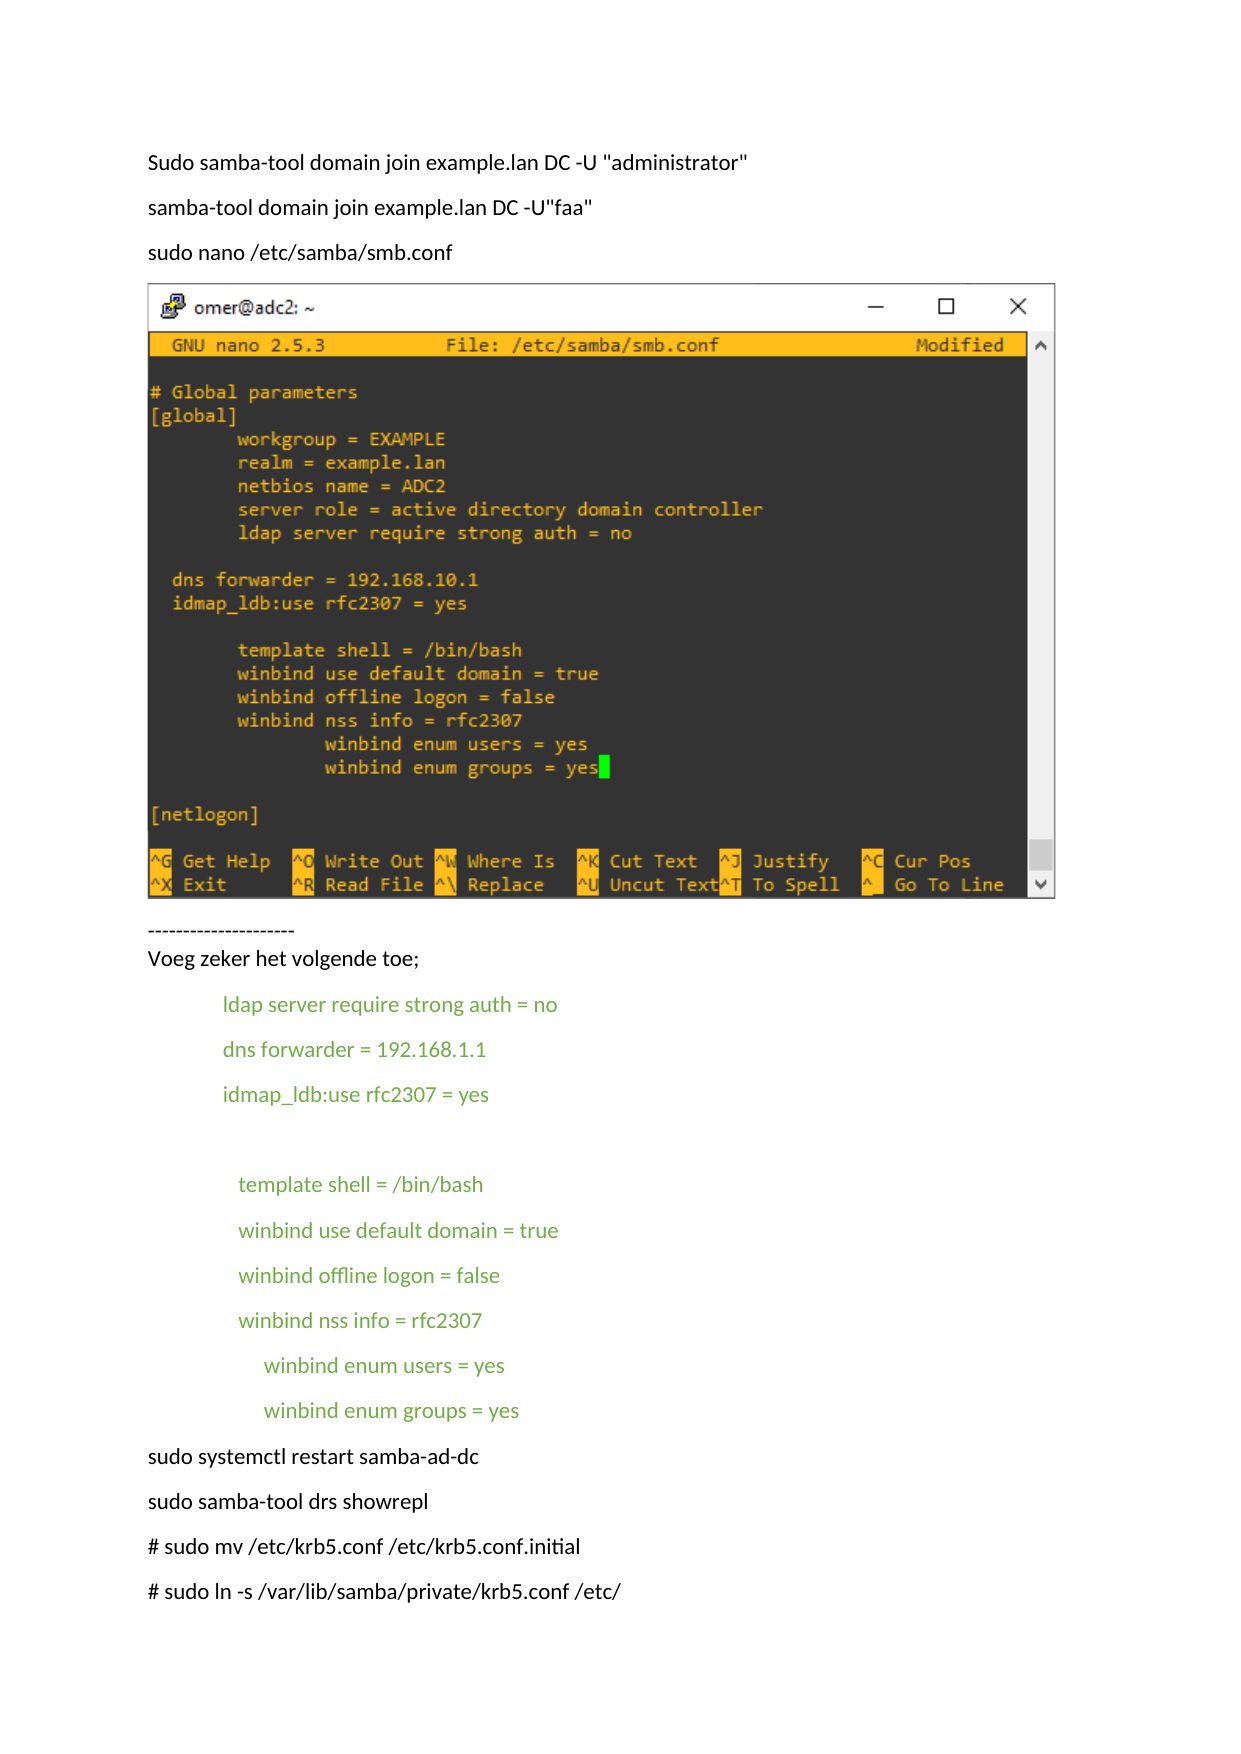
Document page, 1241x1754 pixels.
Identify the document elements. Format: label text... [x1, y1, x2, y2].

text sudo nano /etc/samba/smb.conf [148, 238, 1093, 266]
text sudo samba-tool drs showrepl [148, 1487, 1093, 1515]
text winbind nss info = rfc2307 [223, 1306, 1093, 1334]
text template shell = /bin/bash [223, 1171, 1093, 1199]
text sudo systemctl restart samba-ad-dc [148, 1442, 1093, 1470]
text winbind enum users = yes [223, 1351, 1093, 1379]
text idmap_ldb:use rfc2307 = yes [223, 1080, 1093, 1108]
text ldap server require strong auth = no [223, 990, 1093, 1018]
text # sudo ln -s /var/lib/samba/private/krb5.conf /etc/ [148, 1577, 1093, 1606]
text --------------------- Voeg zeker het volgende toe; [148, 916, 1093, 973]
text Sudo samba-tool domain join example.lan DC -U "administrator" [148, 148, 1093, 176]
text winbind offline logon = false [223, 1261, 1093, 1289]
text winbind enum groups = yes [223, 1397, 1093, 1425]
text samba-tool domain join example.lan DC -U"faa" [148, 193, 1093, 221]
text dns forwarder = 192.168.1.1 [223, 1035, 1093, 1063]
text # sudo mv /etc/krb5.conf /etc/krb5.conf.initial [148, 1532, 1093, 1560]
text winbind use default domain = true [223, 1216, 1093, 1244]
